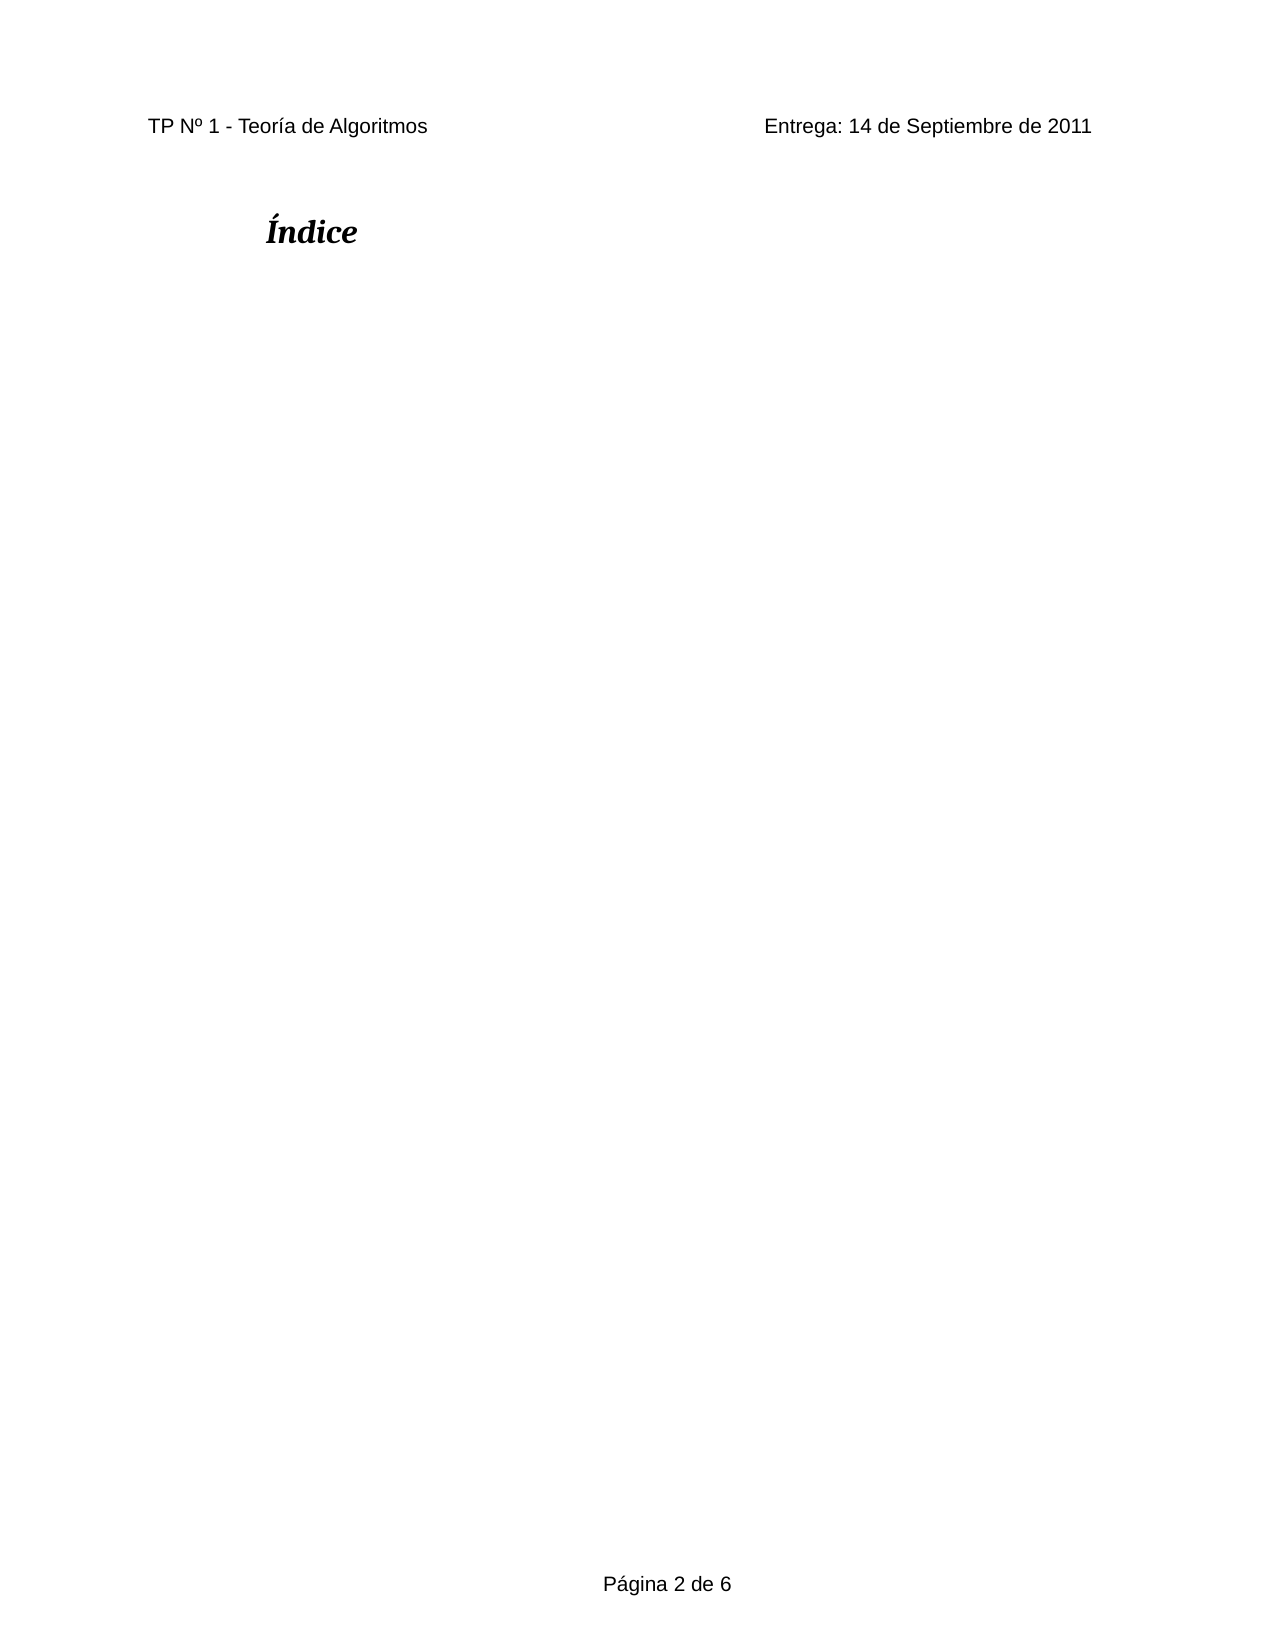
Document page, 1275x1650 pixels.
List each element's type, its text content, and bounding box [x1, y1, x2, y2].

subtitle Índice [266, 213, 1127, 251]
